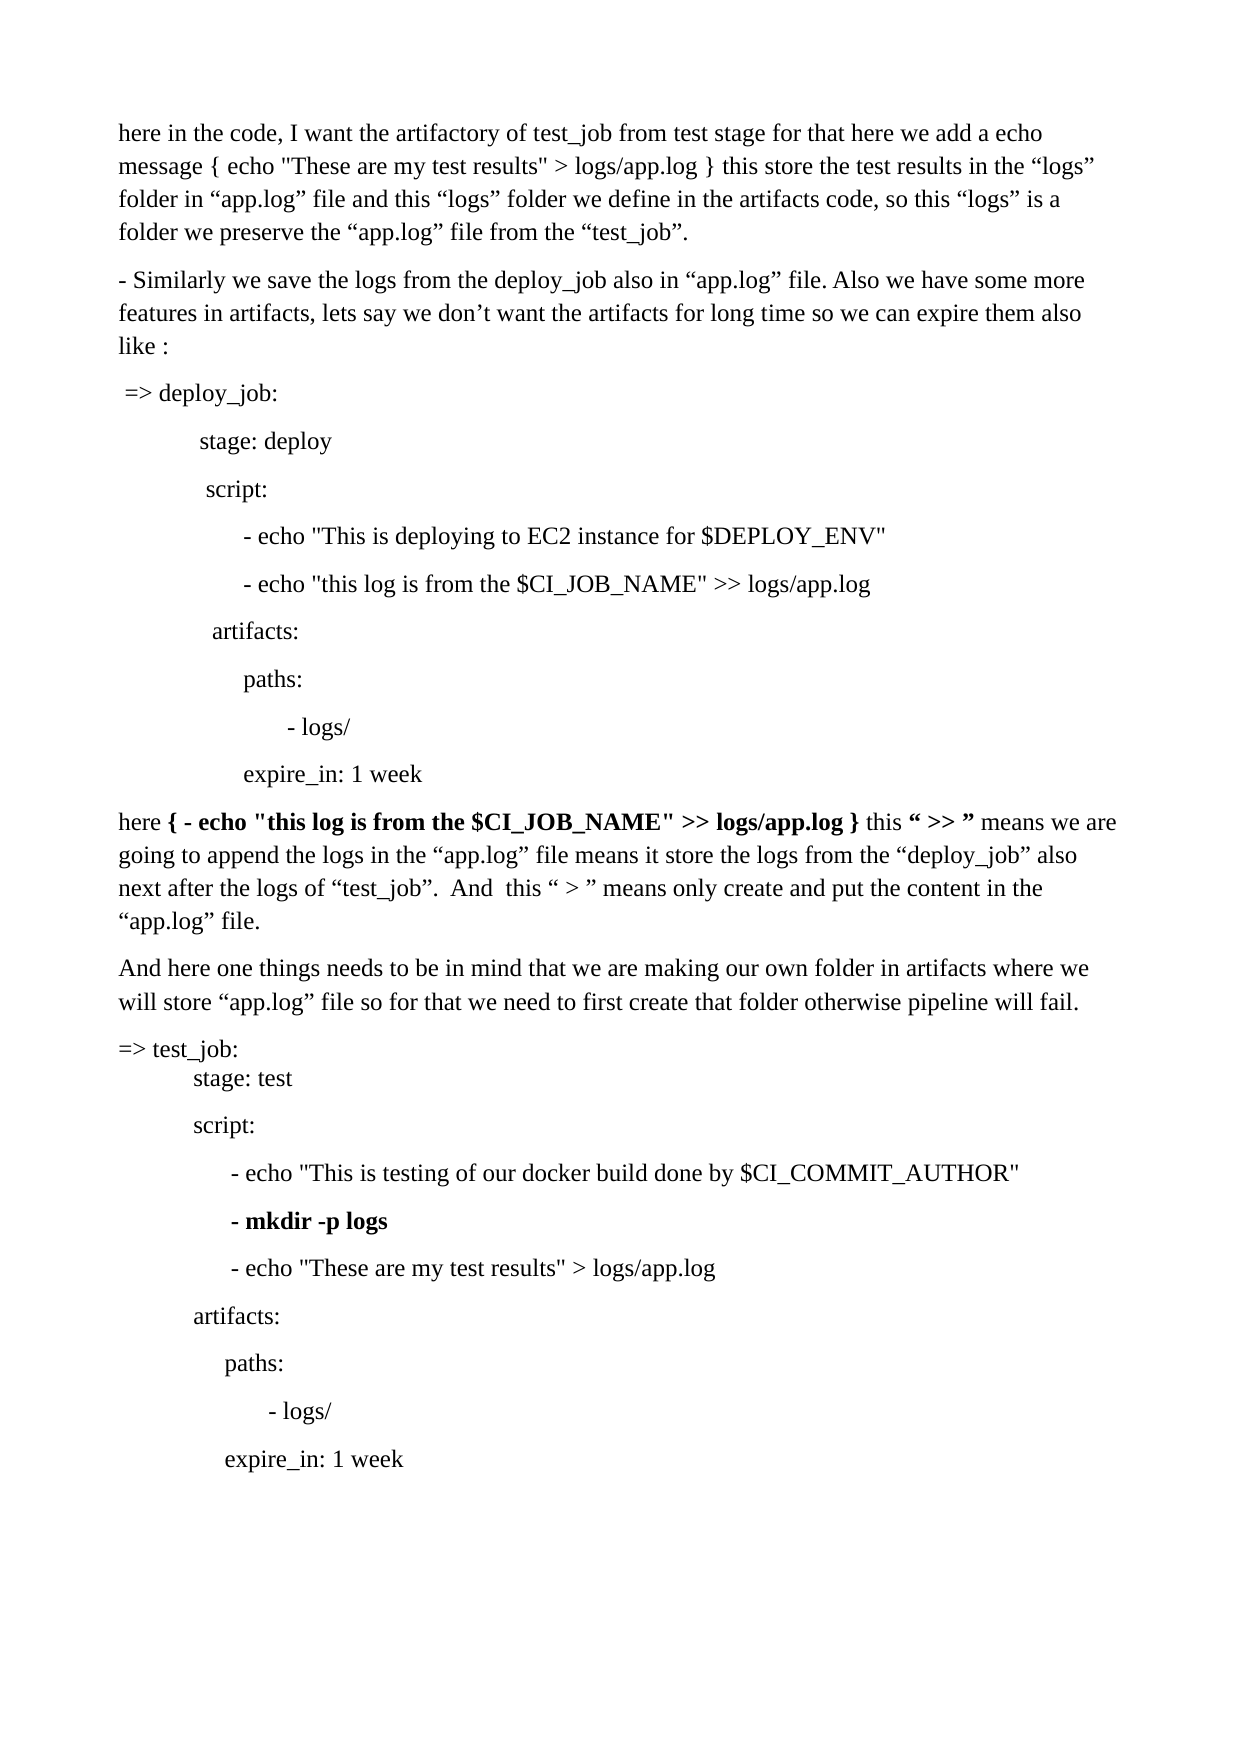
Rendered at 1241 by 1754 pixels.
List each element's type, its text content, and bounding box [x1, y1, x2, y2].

text here { - echo "this log is from the $CI_JOB_NAME" >> logs/app.log } this “ >> ” means we are going to append the logs in the “app.log” file means it store the logs from the “deploy_job” also next after the logs of “test_job”. And this “ > ” means only create and put the content in the “app.log” file. [118, 807, 1122, 935]
text - Similarly we save the logs from the deploy_job also in “app.log” file. Also we have some more features in artifacts, lets say we don’t want the artifacts for long time so we can expire them also like : [118, 265, 1122, 359]
text paths: [118, 1348, 1122, 1377]
text - echo "These are my test results" > logs/app.log [118, 1253, 1122, 1282]
text stage: test [118, 1063, 1122, 1092]
text - echo "this log is from the $CI_JOB_NAME" >> logs/app.log [118, 569, 1122, 598]
text - echo "This is deploying to EC2 instance for $DEPLOY_ENV" [118, 521, 1122, 550]
text - echo "This is testing of our docker build done by $CI_COMMIT_AUTHOR" [118, 1158, 1122, 1187]
text expire_in: 1 week [118, 759, 1122, 788]
text => test_job: [118, 1034, 1122, 1063]
text - logs/ [118, 1396, 1122, 1425]
text And here one things needs to be in mind that we are making our own folder in artifacts where we will store “app.log” file so for that we need to first create that folder otherwise pipeline will fail. [118, 953, 1122, 1015]
text artifacts: [118, 1301, 1122, 1330]
text - mkdir -p logs [118, 1206, 1122, 1234]
text script: [118, 474, 1122, 502]
text script: [118, 1111, 1122, 1139]
text expire_in: 1 week [118, 1444, 1122, 1472]
text here in the code, I want the artifactory of test_job from test stage for that here we add a echo message { echo "These are my test results" > logs/app.log } this store the test results in the “logs” folder in “app.log” file and this “logs” folder we define in the artifacts code, so this “logs” is a folder we preserve the “app.log” file from the “test_job”. [118, 118, 1122, 246]
text => deploy_job: [118, 378, 1122, 407]
text - logs/ [118, 712, 1122, 740]
text stage: deploy [118, 426, 1122, 455]
text artifacts: [118, 616, 1122, 645]
text paths: [118, 664, 1122, 693]
